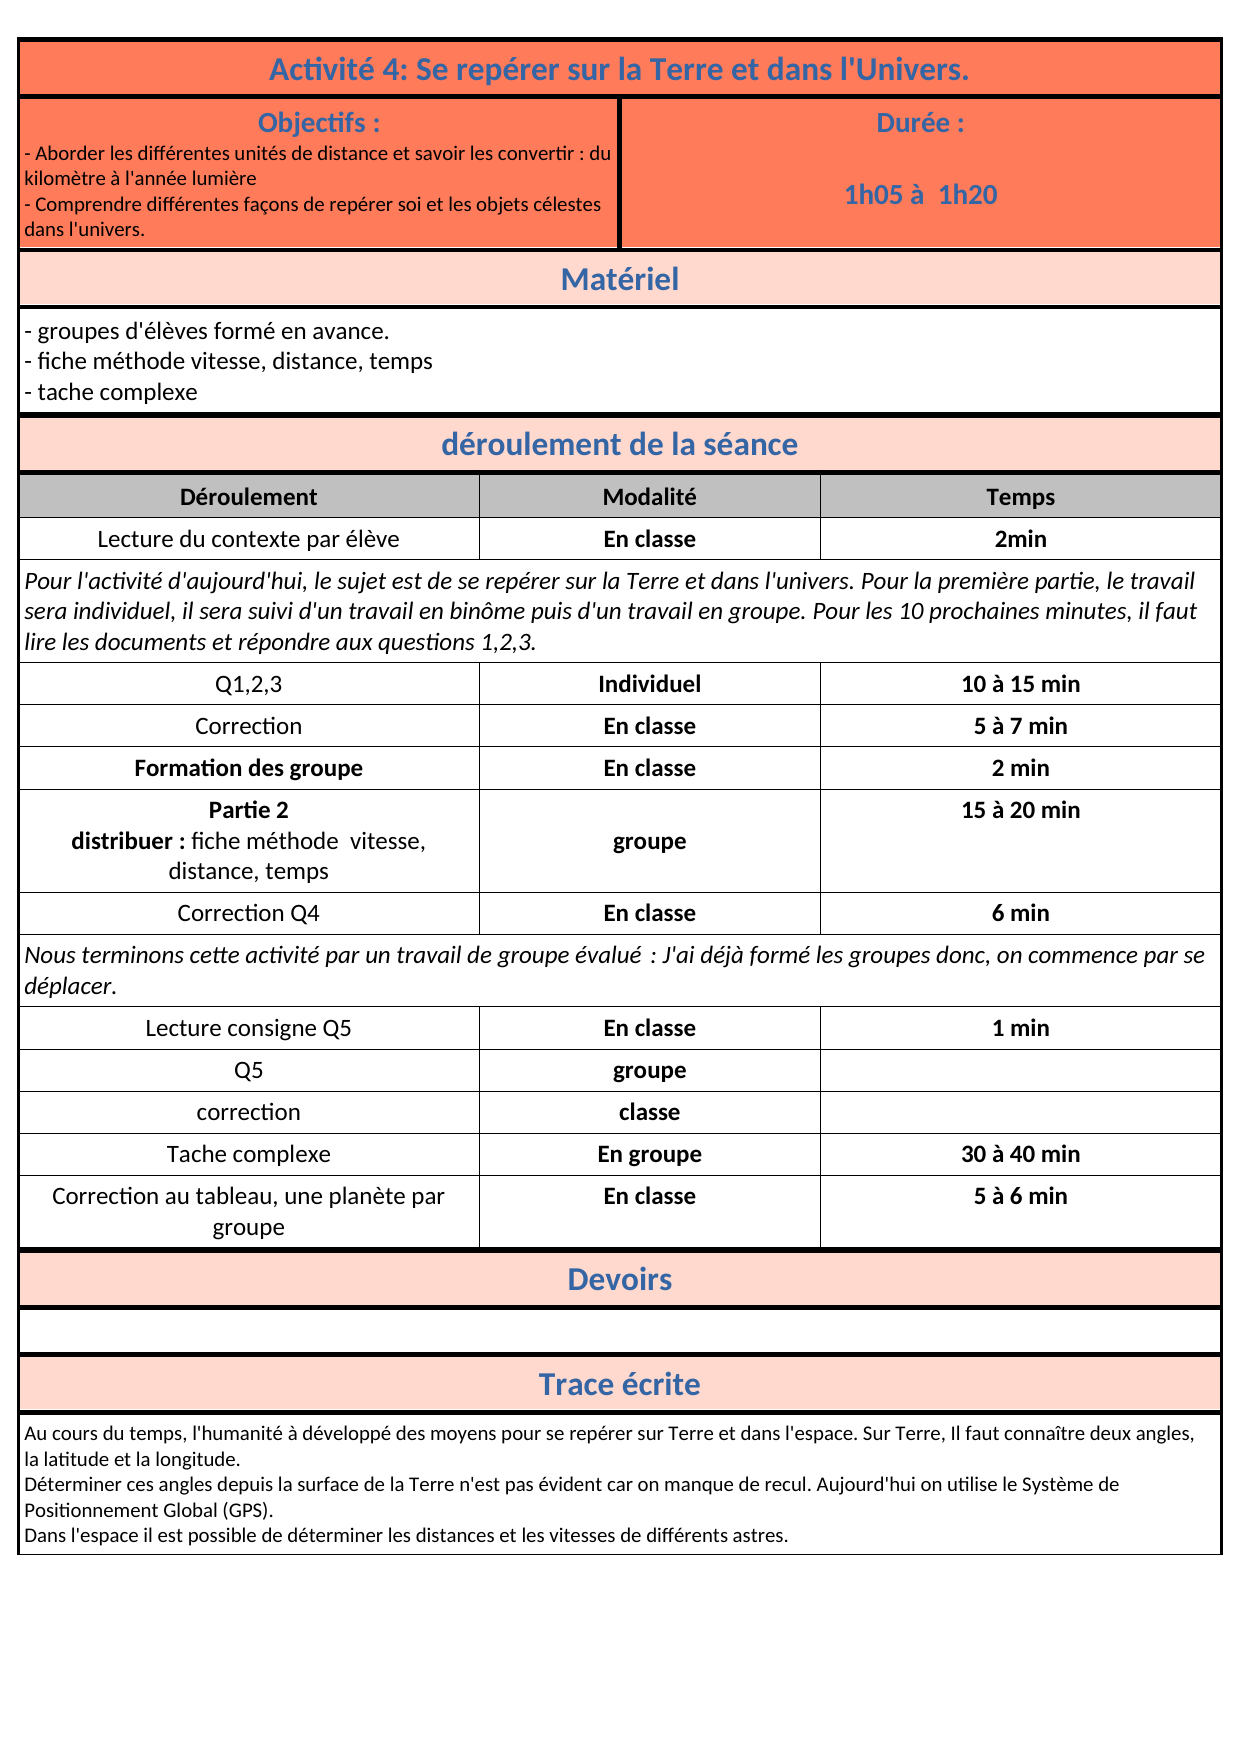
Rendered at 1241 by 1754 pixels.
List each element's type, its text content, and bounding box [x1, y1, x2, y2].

table_cell Trace écrite [20, 1357, 1220, 1409]
table_cell En classe [480, 705, 820, 746]
table_header Activité 4: Se repérer sur la Terre et dans l'Univers. [20, 42, 1220, 94]
table_cell Q5 [20, 1050, 479, 1091]
table_cell En classe [480, 518, 820, 559]
table_cell Correction Q4 [20, 893, 479, 934]
table_cell Tache complexe [20, 1134, 479, 1175]
table_cell Devoirs [20, 1253, 1220, 1305]
table_cell Pour l'activité d'aujourd'hui, le sujet est de se repérer sur la Terre et dans l'univers. Pour la première partie, le travail sera individuel, il sera suivi d'un travail en binôme puis d'un travail en groupe. Pour les 10 prochaines minutes, il faut lire les documents et répondre aux questions 1,2,3. [20, 560, 1220, 662]
table_cell 15 à 20 min [821, 790, 1220, 892]
table_cell Temps [821, 475, 1220, 517]
table_cell 2 min [821, 747, 1220, 788]
table_cell déroulement de la séance [20, 418, 1220, 470]
table_cell Q1,2,3 [20, 663, 479, 704]
table_cell Modalité [480, 475, 820, 517]
table_cell [821, 1092, 1220, 1133]
table_cell [20, 1310, 1220, 1352]
table_cell En classe [480, 893, 820, 934]
table_cell En classe [480, 747, 820, 788]
table_cell Nous terminons cette activité par un travail de groupe évalué : J'ai déjà formé les groupes donc, on commence par se déplacer. [20, 935, 1220, 1006]
table_cell 2min [821, 518, 1220, 559]
table_cell En groupe [480, 1134, 820, 1175]
table_cell Correction [20, 705, 479, 746]
table_cell Matériel [20, 252, 1220, 304]
table_cell Déroulement [20, 475, 479, 517]
table_cell correction [20, 1092, 479, 1133]
table_cell [821, 1050, 1220, 1091]
table_cell groupe [480, 790, 820, 892]
table_cell 30 à 40 min [821, 1134, 1220, 1175]
table_cell 5 à 7 min [821, 705, 1220, 746]
table_cell Objectifs : - Aborder les différentes unités de distance et savoir les convertir : du kilomètre à l'année lumière - Comprendre différentes façons de repérer soi et les objets célestes dans l'univers. [20, 99, 617, 247]
table_cell 5 à 6 min [821, 1176, 1220, 1247]
table_cell Au cours du temps, l'humanité à développé des moyens pour se repérer sur Terre et dans l'espace. Sur Terre, Il faut connaître deux angles, la latitude et la longitude. Déterminer ces angles depuis la surface de la Terre n'est pas évident car on manque de recul. Aujourd'hui on utilise le Système de Positionnement Global (GPS). Dans l'espace il est possible de déterminer les distances et les vitesses de différents astres. [20, 1415, 1220, 1553]
table_cell Lecture consigne Q5 [20, 1007, 479, 1048]
table_cell classe [480, 1092, 820, 1133]
table_cell - groupes d'élèves formé en avance. - fiche méthode vitesse, distance, temps - tache complexe [20, 309, 1220, 412]
table_cell 1 min [821, 1007, 1220, 1048]
table_cell Formation des groupe [20, 747, 479, 788]
table_cell En classe [480, 1007, 820, 1048]
table_cell Individuel [480, 663, 820, 704]
table_cell 6 min [821, 893, 1220, 934]
table_cell Durée : 1h05 à 1h20 [622, 99, 1220, 247]
table_cell groupe [480, 1050, 820, 1091]
table_cell 10 à 15 min [821, 663, 1220, 704]
table_cell En classe [480, 1176, 820, 1247]
table_cell Partie 2 distribuer : fiche méthode vitesse, distance, temps [20, 790, 479, 892]
table_cell Correction au tableau, une planète par groupe [20, 1176, 479, 1247]
table_cell Lecture du contexte par élève [20, 518, 479, 559]
